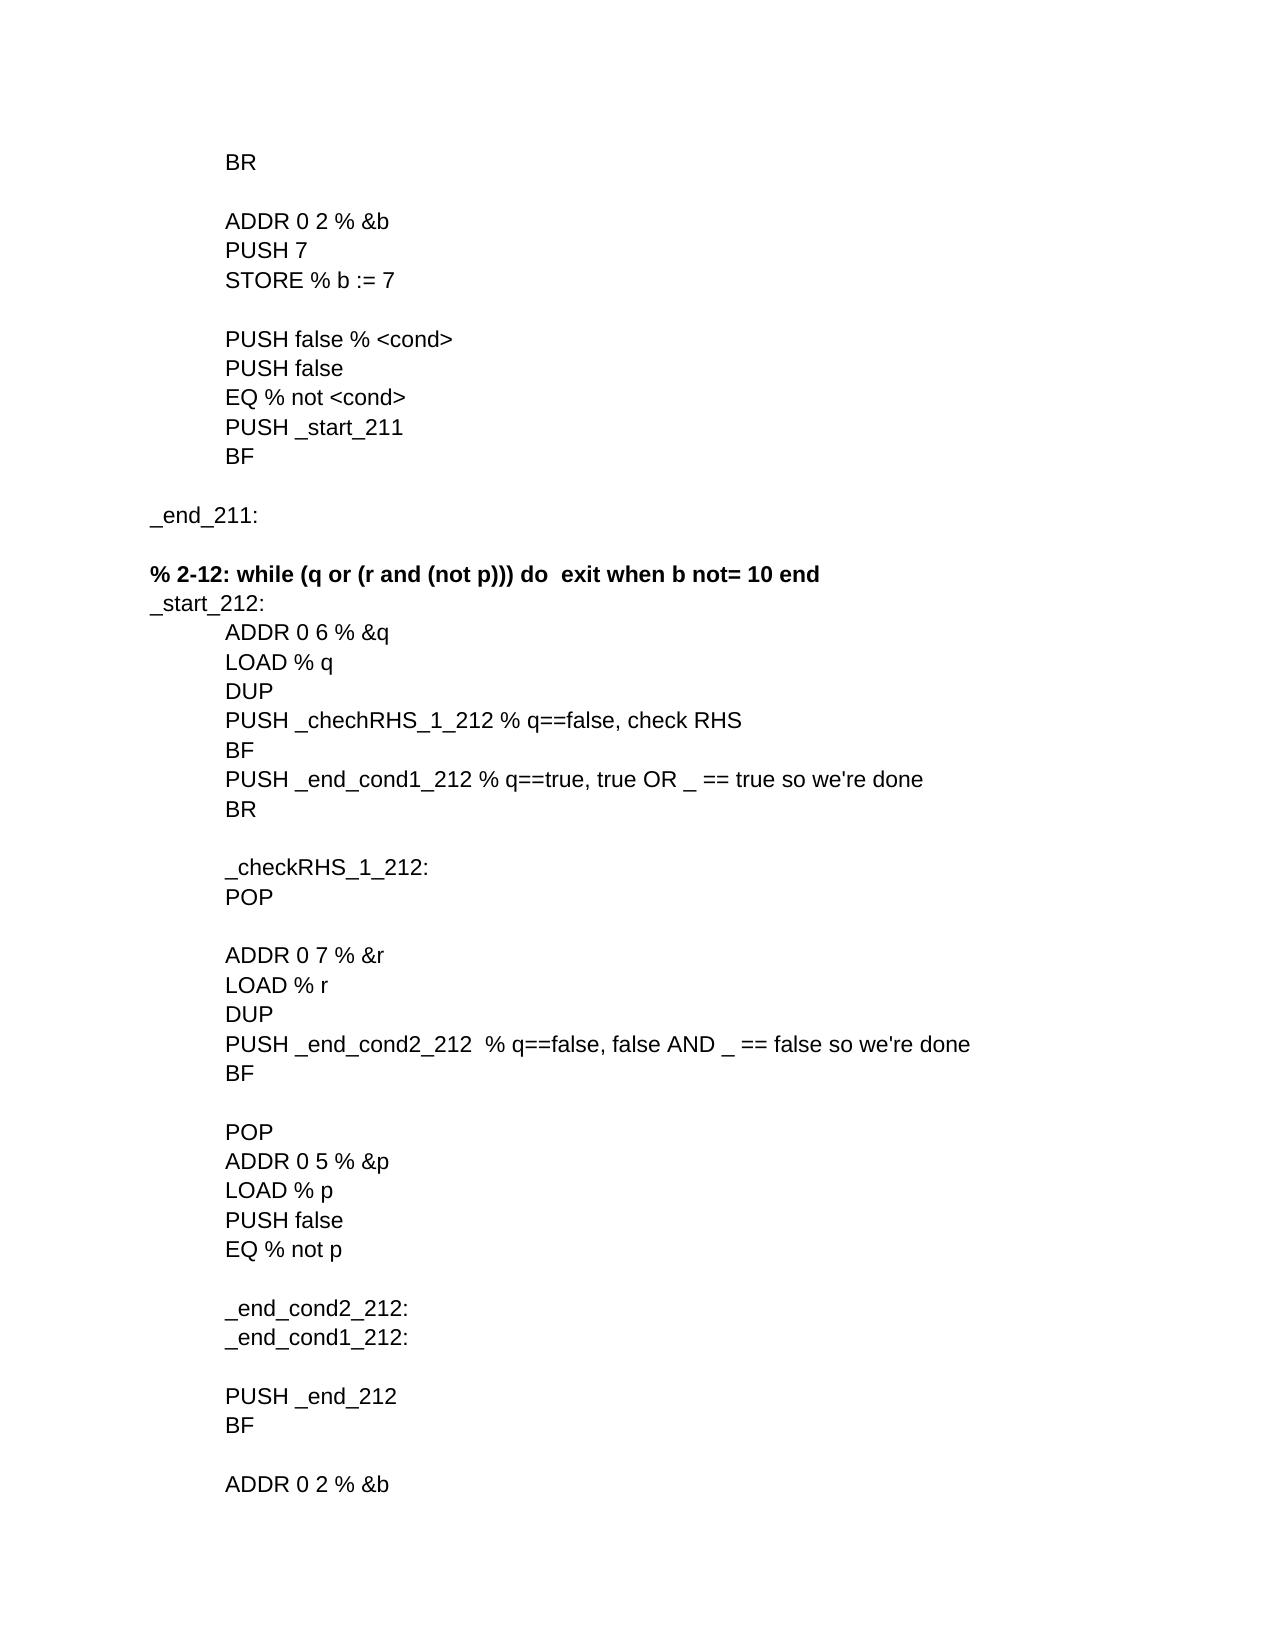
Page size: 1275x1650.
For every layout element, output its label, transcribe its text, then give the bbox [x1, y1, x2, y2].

text PUSH _end_212 [150, 1384, 1125, 1409]
text ADDR 0 2 % &b [150, 209, 1125, 234]
text _end_211: [150, 502, 1125, 528]
text BF [150, 1061, 1125, 1086]
text PUSH _end_cond2_212 % q==false, false AND _ == false so we're done [150, 1031, 1125, 1057]
text LOAD % q [150, 649, 1125, 675]
text PUSH false [150, 356, 1125, 381]
text _start_212: [150, 591, 1125, 616]
text STORE % b := 7 [150, 267, 1125, 293]
text ADDR 0 2 % &b [150, 1472, 1125, 1497]
text EQ % not p [150, 1237, 1125, 1262]
text _end_cond1_212: [150, 1325, 1125, 1351]
text _checkRHS_1_212: [150, 855, 1125, 881]
text PUSH false % <cond> [150, 326, 1125, 352]
text POP [150, 1119, 1125, 1145]
text BR [150, 150, 1125, 176]
text % 2-12: while (q or (r and (not p))) do exit when b not= 10 end [150, 561, 1125, 587]
text ADDR 0 7 % &r [150, 943, 1125, 969]
text EQ % not <cond> [150, 385, 1125, 411]
text BF [150, 444, 1125, 469]
text _end_cond2_212: [150, 1296, 1125, 1321]
text BF [150, 737, 1125, 763]
text PUSH _chechRHS_1_212 % q==false, check RHS [150, 708, 1125, 734]
text PUSH false [150, 1207, 1125, 1233]
text PUSH _start_211 [150, 414, 1125, 440]
text ADDR 0 5 % &p [150, 1149, 1125, 1174]
text LOAD % r [150, 972, 1125, 998]
text POP [150, 884, 1125, 910]
text PUSH 7 [150, 238, 1125, 264]
text BR [150, 796, 1125, 822]
text DUP [150, 679, 1125, 704]
text LOAD % p [150, 1178, 1125, 1204]
text DUP [150, 1002, 1125, 1027]
text PUSH _end_cond1_212 % q==true, true OR _ == true so we're done [150, 767, 1125, 792]
text BF [150, 1413, 1125, 1439]
text ADDR 0 6 % &q [150, 620, 1125, 646]
